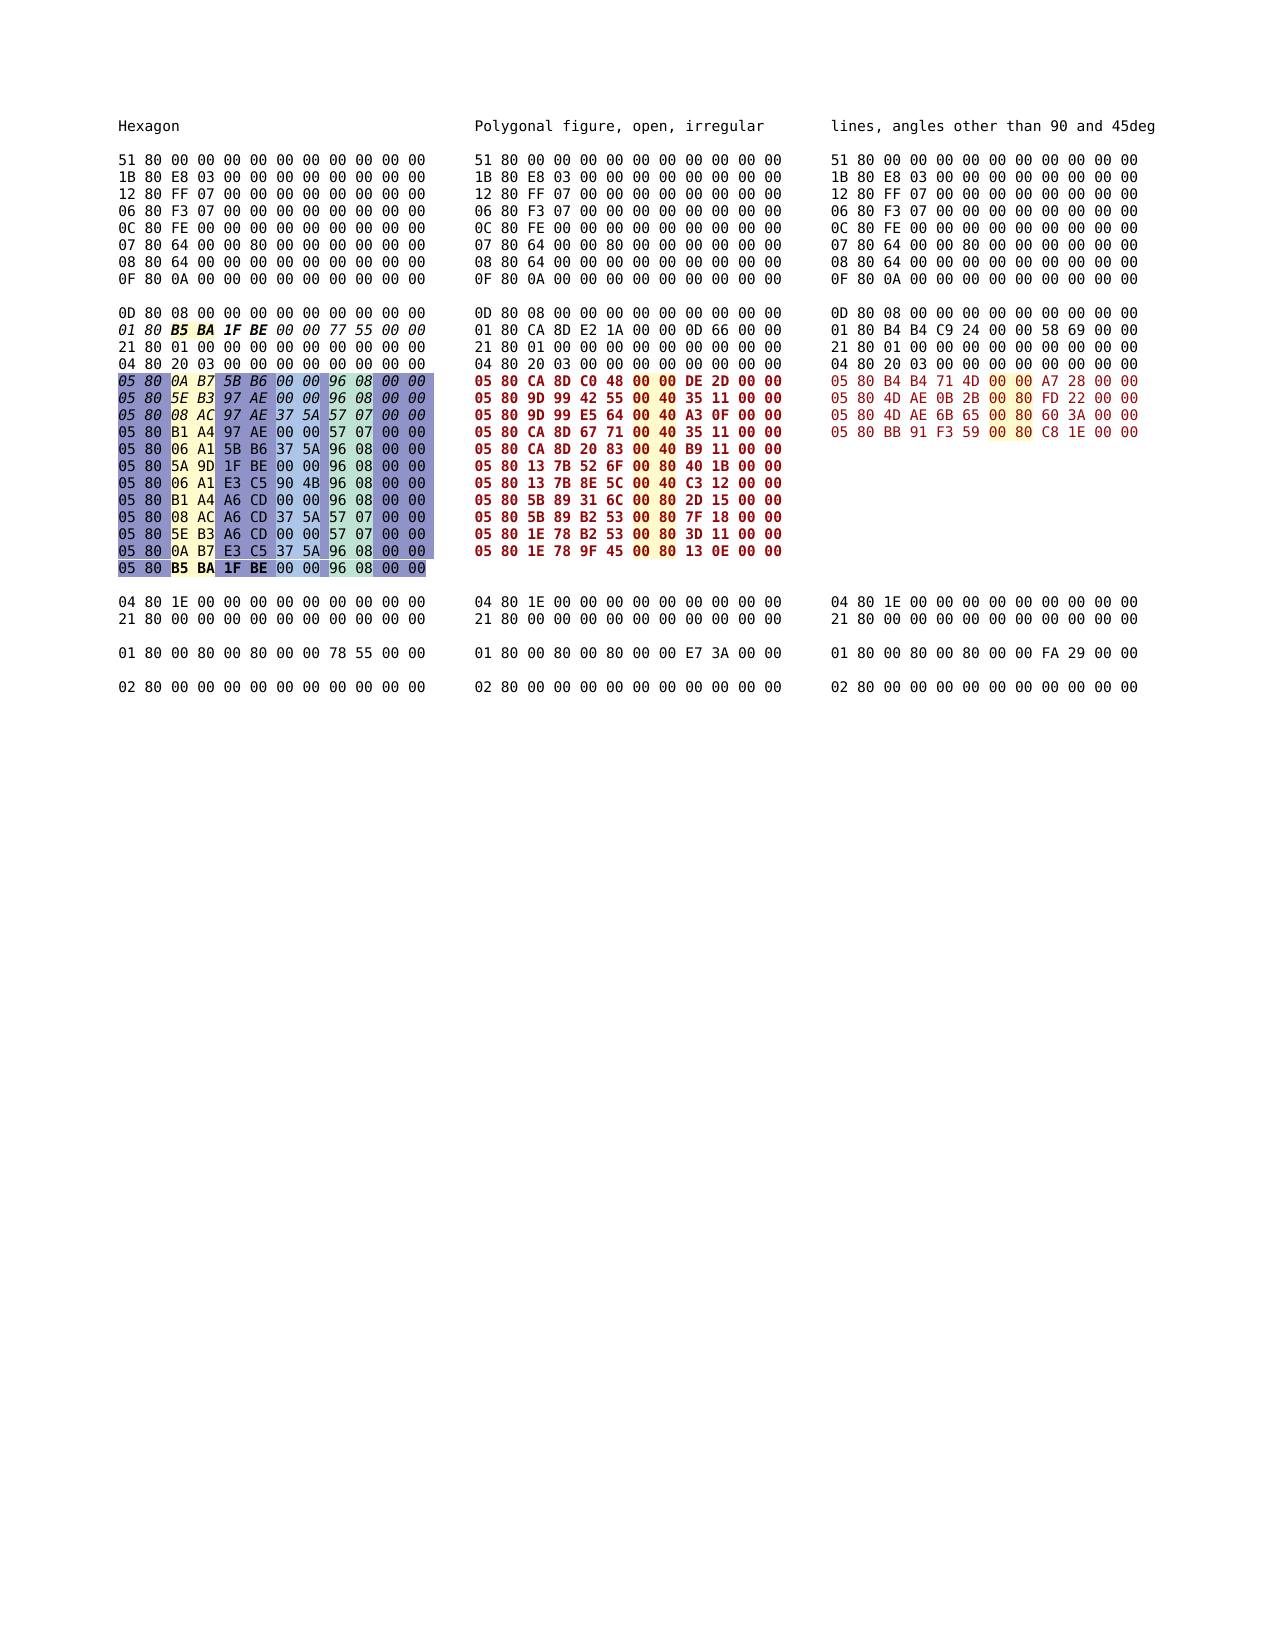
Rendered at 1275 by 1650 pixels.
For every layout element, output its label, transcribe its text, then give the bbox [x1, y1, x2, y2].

text 01 80 00 80 00 80 00 00 78 55 00 00 [118, 644, 444, 661]
text 02 80 00 00 00 00 00 00 00 00 00 00 [118, 678, 444, 695]
text 01 80 00 80 00 80 00 00 FA 29 00 00 [831, 644, 1157, 661]
text 04 80 1E 00 00 00 00 00 00 00 00 00 21 80 00 00 00 00 00 00 00 00 00 00 [474, 593, 801, 627]
text 51 80 00 00 00 00 00 00 00 00 00 00 1B 80 E8 03 00 00 00 00 00 00 00 00 12 80 FF 07 00 00 00 00 00 00 00 00 06 80 F3 07 00 00 00 00 00 00 00 00 0C 80 FE 00 00 00 00 00 00 00 00 00 07 80 64 00 00 80 00 00 00 00 00 00 08 80 64 00 00 00 00 00 00 00 00 00 0F 80 0A 00 00 00 00 00 00 00 00 00 [118, 152, 444, 288]
text 01 80 00 80 00 80 00 00 E7 3A 00 00 [474, 644, 801, 661]
text Hexagon [118, 118, 444, 135]
text 0F 80 0A 00 00 00 00 00 00 00 00 00 [831, 271, 1157, 288]
text 04 80 1E 00 00 00 00 00 00 00 00 00 21 80 00 00 00 00 00 00 00 00 00 00 [118, 593, 444, 627]
text 51 80 00 00 00 00 00 00 00 00 00 00 1B 80 E8 03 00 00 00 00 00 00 00 00 12 80 FF 07 00 00 00 00 00 00 00 00 06 80 F3 07 00 00 00 00 00 00 00 00 0C 80 FE 00 00 00 00 00 00 00 00 00 07 80 64 00 00 80 00 00 00 00 00 00 08 80 64 00 00 00 00 00 00 00 00 00 [831, 152, 1157, 271]
text 0D 80 08 00 00 00 00 00 00 00 00 00 01 80 B5 BA 1F BE 00 00 77 55 00 00 21 80 01 00 00 00 00 00 00 00 00 00 04 80 20 03 00 00 00 00 00 00 00 00 05 80 0A B7 5B B6 00 00 96 08 00 00 05 80 5E B3 97 AE 00 00 96 08 00 00 05 80 08 AC 97 AE 37 5A 57 07 00 00 05 80 B1 A4 97 AE 00 00 57 07 00 00 05 80 06 A1 5B B6 37 5A 96 08 00 00 05 80 5A 9D 1F BE 00 00 96 08 00 00 05 80 06 A1 E3 C5 90 4B 96 08 00 00 05 80 B1 A4 A6 CD 00 00 96 08 00 00 05 80 08 AC A6 CD 37 5A 57 07 00 00 05 80 5E B3 A6 CD 00 00 57 07 00 00 05 80 0A B7 E3 C5 37 5A 96 08 00 00 05 80 B5 BA 1F BE 00 00 96 08 00 00 [118, 305, 444, 577]
text 0D 80 08 00 00 00 00 00 00 00 00 00 01 80 CA 8D E2 1A 00 00 0D 66 00 00 21 80 01 00 00 00 00 00 00 00 00 00 04 80 20 03 00 00 00 00 00 00 00 00 05 80 CA 8D C0 48 00 00 DE 2D 00 00 05 80 9D 99 42 55 00 40 35 11 00 00 05 80 9D 99 E5 64 00 40 A3 0F 00 00 05 80 CA 8D 67 71 00 40 35 11 00 00 05 80 CA 8D 20 83 00 40 B9 11 00 00 05 80 13 7B 52 6F 00 80 40 1B 00 00 05 80 13 7B 8E 5C 00 40 C3 12 00 00 05 80 5B 89 31 6C 00 80 2D 15 00 00 05 80 5B 89 B2 53 00 80 7F 18 00 00 05 80 1E 78 B2 53 00 80 3D 11 00 00 05 80 1E 78 9F 45 00 80 13 0E 00 00 [474, 305, 801, 559]
text lines, angles other than 90 and 45deg [831, 118, 1157, 135]
text Polygonal figure, open, irregular [474, 118, 801, 135]
text 02 80 00 00 00 00 00 00 00 00 00 00 [831, 678, 1157, 695]
text 04 80 1E 00 00 00 00 00 00 00 00 00 21 80 00 00 00 00 00 00 00 00 00 00 [831, 593, 1157, 627]
text 51 80 00 00 00 00 00 00 00 00 00 00 1B 80 E8 03 00 00 00 00 00 00 00 00 12 80 FF 07 00 00 00 00 00 00 00 00 06 80 F3 07 00 00 00 00 00 00 00 00 0C 80 FE 00 00 00 00 00 00 00 00 00 07 80 64 00 00 80 00 00 00 00 00 00 08 80 64 00 00 00 00 00 00 00 00 00 0F 80 0A 00 00 00 00 00 00 00 00 00 [474, 152, 801, 288]
text 0D 80 08 00 00 00 00 00 00 00 00 00 01 80 B4 B4 C9 24 00 00 58 69 00 00 21 80 01 00 00 00 00 00 00 00 00 00 04 80 20 03 00 00 00 00 00 00 00 00 05 80 B4 B4 71 4D 00 00 A7 28 00 00 05 80 4D AE 0B 2B 00 80 FD 22 00 00 05 80 4D AE 6B 65 00 80 60 3A 00 00 05 80 BB 91 F3 59 00 80 C8 1E 00 00 [831, 305, 1157, 441]
text 02 80 00 00 00 00 00 00 00 00 00 00 [474, 678, 801, 695]
